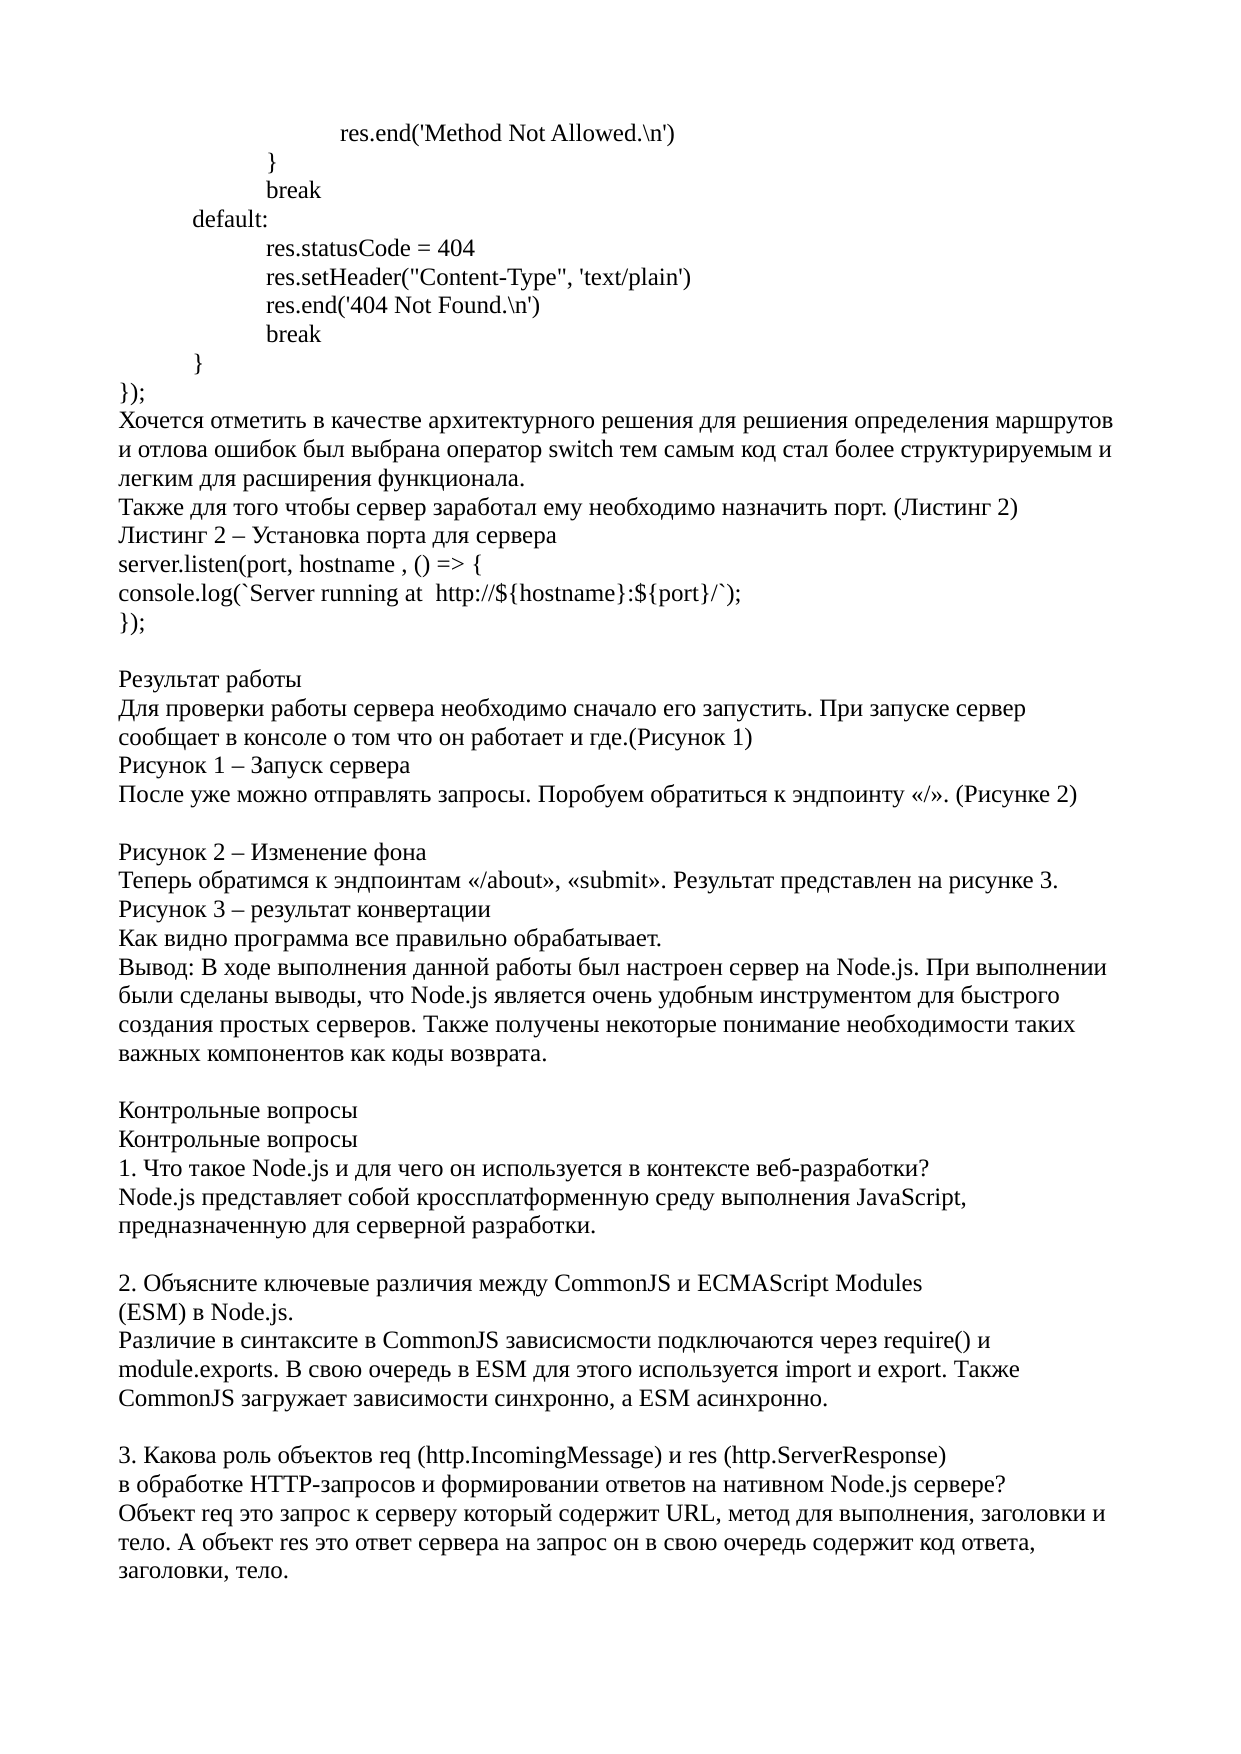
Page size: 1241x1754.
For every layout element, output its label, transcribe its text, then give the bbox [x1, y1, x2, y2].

text Результат работы [118, 664, 1122, 693]
text Контрольные вопросы [118, 1124, 1122, 1153]
text } [118, 348, 1122, 377]
text Для проверки работы сервера необходимо сначало его запустить. При запуске сервер сообщает в консоле о том что он работает и где.(Рисунок 1) [118, 693, 1122, 751]
text 3. Какова роль объектов req (http.IncomingMessage) и res (http.ServerResponse) [118, 1441, 1122, 1469]
text }); [118, 607, 1122, 636]
text Контрольные вопросы [118, 1096, 1122, 1124]
text Node.js представляет собой кроссплатформенную среду выполнения JavaScript, предназначенную для серверной разработки. [118, 1182, 1122, 1239]
text Листинг 2 – Установка порта для сервера [118, 521, 1122, 549]
text break [118, 319, 1122, 348]
text Также для того чтобы сервер заработал ему необходимо назначить порт. (Листинг 2) [118, 492, 1122, 521]
text res.statusCode = 404 [118, 233, 1122, 262]
text res.end('Method Not Allowed.\n') [118, 118, 1122, 147]
text Рисунок 3 – результат конвертации [118, 894, 1122, 923]
text Вывод: В ходе выполнения данной работы был настроен сервер на Node.js. При выполнении были сделаны выводы, что Node.js является очень удобным инструментом для быстрого создания простых серверов. Также получены некоторые понимание необходимости таких важных компонентов как коды возврата. [118, 952, 1122, 1067]
text 1. Что такое Node.js и для чего он используется в контексте веб-разработки? [118, 1153, 1122, 1182]
text Рисунок 2 – Изменение фона [118, 837, 1122, 866]
text }); [118, 377, 1122, 406]
text Теперь обратимся к эндпоинтам «/about», «submit». Результат представлен на рисунке 3. [118, 866, 1122, 894]
text server.listen(port, hostname , () => { [118, 549, 1122, 578]
text Как видно программа все правильно обрабатывает. [118, 923, 1122, 952]
text в обработке HTTP-запросов и формировании ответов на нативном Node.js сервере? [118, 1469, 1122, 1498]
text Различие в синтаксите в CommonJS зависисмости подключаются через require() и module.exports. В свою очередь в ESM для этого используется import и export. Также CommonJS загружает зависимости синхронно, а ESM асинхронно. [118, 1326, 1122, 1412]
text break [118, 176, 1122, 204]
text default: [118, 204, 1122, 233]
text Рисунок 1 – Запуск сервера [118, 751, 1122, 779]
text res.end('404 Not Found.\n') [118, 291, 1122, 319]
text res.setHeader("Content-Type", 'text/plain') [118, 262, 1122, 291]
text } [118, 147, 1122, 176]
text 2. Объясните ключевые различия между CommonJS и ECMAScript Modules [118, 1268, 1122, 1297]
text После уже можно отправлять запросы. Поробуем обратиться к эндпоинту «/». (Рисунке 2) [118, 779, 1122, 808]
text Хочется отметить в качестве архитектурного решения для решиения определения маршрутов и отлова ошибок был выбрана оператор switch тем самым код стал более структурируемым и легким для расширения функционала. [118, 406, 1122, 492]
text Объект req это запрос к серверу который содержит URL, метод для выполнения, заголовки и тело. А объект res это ответ сервера на запрос он в свою очередь содержит код ответа, заголовки, тело. [118, 1498, 1122, 1584]
text console.log(`Server running at http://${hostname}:${port}/`); [118, 578, 1122, 607]
text (ESM) в Node.js. [118, 1297, 1122, 1326]
